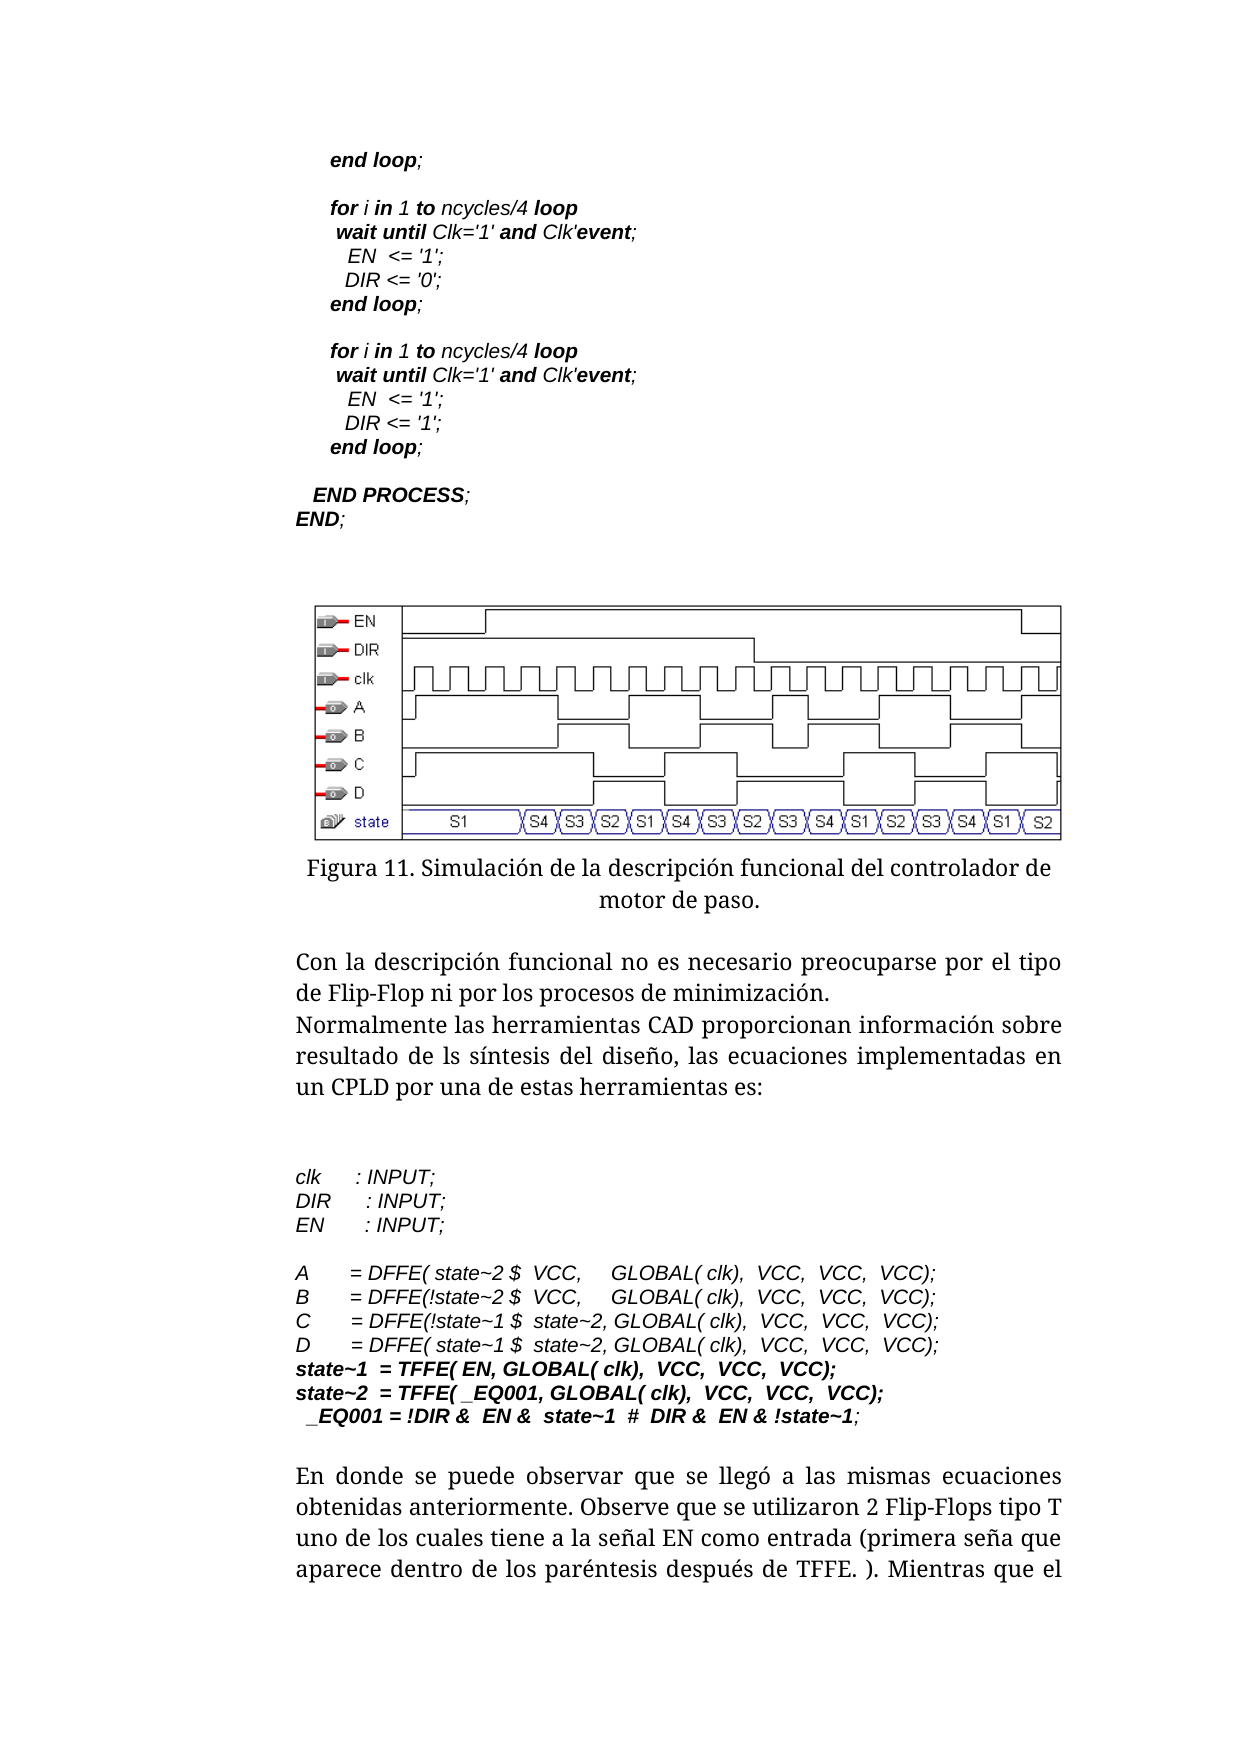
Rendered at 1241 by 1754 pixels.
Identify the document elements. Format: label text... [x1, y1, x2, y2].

text end loop; [295, 148, 1063, 172]
text EN <= '1'; [295, 243, 1063, 267]
text wait until Clk='1' and Clk'event; [295, 363, 1063, 387]
text state~1 = TFFE( EN, GLOBAL( clk), VCC, VCC, VCC); [295, 1356, 1063, 1380]
text end loop; [295, 435, 1063, 459]
text clk : INPUT; [295, 1165, 1063, 1189]
text END; [295, 507, 1063, 531]
text En donde se puede observar que se llegó a las mismas ecuaciones obtenidas anteriormente. Observe que se utilizaron 2 Flip-Flops tipo T uno de los cuales tiene a la señal EN como entrada (primera seña que aparece dentro de los paréntesis después de TFFE. ). Mientras que el [295, 1459, 1063, 1584]
text DIR <= '1'; [295, 411, 1063, 435]
text wait until Clk='1' and Clk'event; [295, 219, 1063, 243]
text DIR <= '0'; [295, 267, 1063, 291]
text D = DFFE( state~1 $ state~2, GLOBAL( clk), VCC, VCC, VCC); [295, 1332, 1063, 1356]
text B = DFFE(!state~2 $ VCC, GLOBAL( clk), VCC, VCC, VCC); [295, 1284, 1063, 1308]
text for i in 1 to ncycles/4 loop [295, 339, 1063, 363]
text Figura 11. Simulación de la descripción funcional del controlador de motor de paso. [295, 852, 1063, 915]
text Con la descripción funcional no es necesario preocuparse por el tipo de Flip-Flop ni por los procesos de minimización. [295, 946, 1063, 1008]
text EN : INPUT; [295, 1213, 1063, 1237]
text DIR : INPUT; [295, 1189, 1063, 1213]
text A = DFFE( state~2 $ VCC, GLOBAL( clk), VCC, VCC, VCC); [295, 1261, 1063, 1284]
text end loop; [295, 291, 1063, 315]
text _EQ001 = !DIR & EN & state~1 # DIR & EN & !state~1; [295, 1404, 1063, 1428]
picture [311, 602, 1064, 844]
text C = DFFE(!state~1 $ state~2, GLOBAL( clk), VCC, VCC, VCC); [295, 1308, 1063, 1332]
text for i in 1 to ncycles/4 loop [295, 196, 1063, 219]
text state~2 = TFFE( _EQ001, GLOBAL( clk), VCC, VCC, VCC); [295, 1380, 1063, 1404]
text Normalmente las herramientas CAD proporcionan información sobre resultado de ls síntesis del diseño, las ecuaciones implementadas en un CPLD por una de estas herramientas es: [295, 1008, 1063, 1102]
text EN <= '1'; [295, 387, 1063, 411]
text END PROCESS; [295, 483, 1063, 507]
